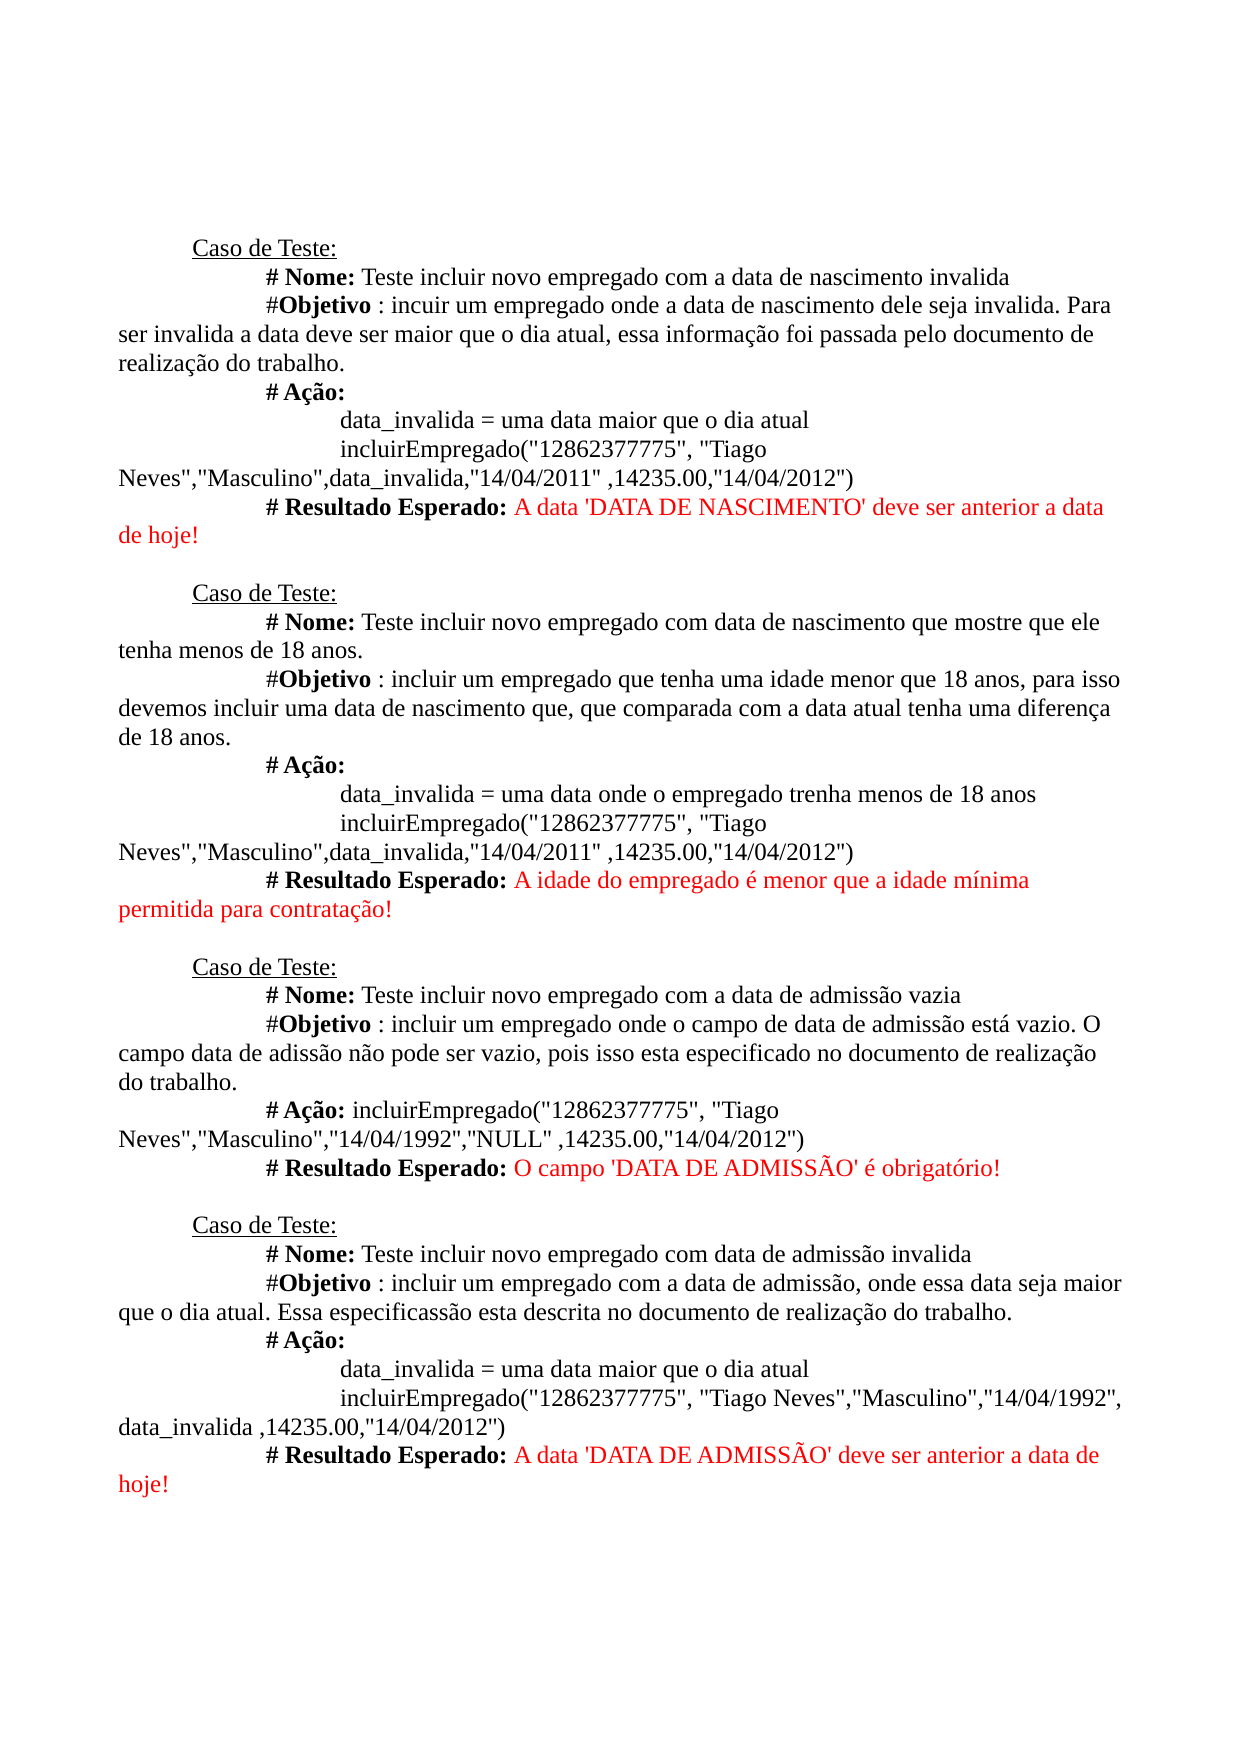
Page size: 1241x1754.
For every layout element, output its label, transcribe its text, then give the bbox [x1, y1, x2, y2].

text Caso de Teste: [118, 952, 1122, 981]
text data_invalida = uma data onde o empregado trenha menos de 18 anos [118, 779, 1122, 808]
text incluirEmpregado("12862377775", "Tiago Neves","Masculino",data_invalida,''14/04/2011'' ,14235.00,''14/04/2012'') [118, 808, 1122, 866]
text # Resultado Esperado: A idade do empregado é menor que a idade mínima permitida para contratação! [118, 866, 1122, 923]
text incluirEmpregado("12862377775", "Tiago Neves","Masculino",''14/04/1992'', data_invalida ,14235.00,''14/04/2012'') [118, 1383, 1122, 1441]
text Caso de Teste: [118, 1211, 1122, 1239]
text data_invalida = uma data maior que o dia atual [118, 1354, 1122, 1383]
text Caso de Teste: [118, 233, 1122, 262]
text #Objetivo : incluir um empregado onde o campo de data de admissão está vazio. O campo data de adissão não pode ser vazio, pois isso esta especificado no documento de realização do trabalho. [118, 1009, 1122, 1096]
text incluirEmpregado("12862377775", "Tiago Neves","Masculino",data_invalida,''14/04/2011'' ,14235.00,''14/04/2012'') [118, 434, 1122, 492]
text # Nome: Teste incluir novo empregado com a data de nascimento invalida [118, 262, 1122, 291]
text #Objetivo : incluir um empregado que tenha uma idade menor que 18 anos, para isso devemos incluir uma data de nascimento que, que comparada com a data atual tenha uma diferença de 18 anos. [118, 664, 1122, 751]
text #Objetivo : incluir um empregado com a data de admissão, onde essa data seja maior que o dia atual. Essa especificassão esta descrita no documento de realização do trabalho. [118, 1268, 1122, 1326]
text # Ação: [118, 377, 1122, 406]
text # Ação: [118, 1326, 1122, 1354]
text Caso de Teste: [118, 578, 1122, 607]
text # Nome: Teste incluir novo empregado com a data de admissão vazia [118, 981, 1122, 1009]
text #Objetivo : incuir um empregado onde a data de nascimento dele seja invalida. Para ser invalida a data deve ser maior que o dia atual, essa informação foi passada pelo documento de realização do trabalho. [118, 291, 1122, 377]
text data_invalida = uma data maior que o dia atual [118, 406, 1122, 434]
text # Nome: Teste incluir novo empregado com data de nascimento que mostre que ele tenha menos de 18 anos. [118, 607, 1122, 664]
text # Ação: [118, 751, 1122, 779]
text # Resultado Esperado: O campo 'DATA DE ADMISSÃO' é obrigatório! [118, 1153, 1122, 1182]
text # Nome: Teste incluir novo empregado com data de admissão invalida [118, 1239, 1122, 1268]
text # Resultado Esperado: A data 'DATA DE NASCIMENTO' deve ser anterior a data de hoje! [118, 492, 1122, 549]
text # Ação: incluirEmpregado("12862377775", "Tiago Neves","Masculino",''14/04/1992'',''NULL'' ,14235.00,''14/04/2012'') [118, 1096, 1122, 1153]
text # Resultado Esperado: A data 'DATA DE ADMISSÃO' deve ser anterior a data de hoje! [118, 1441, 1122, 1498]
